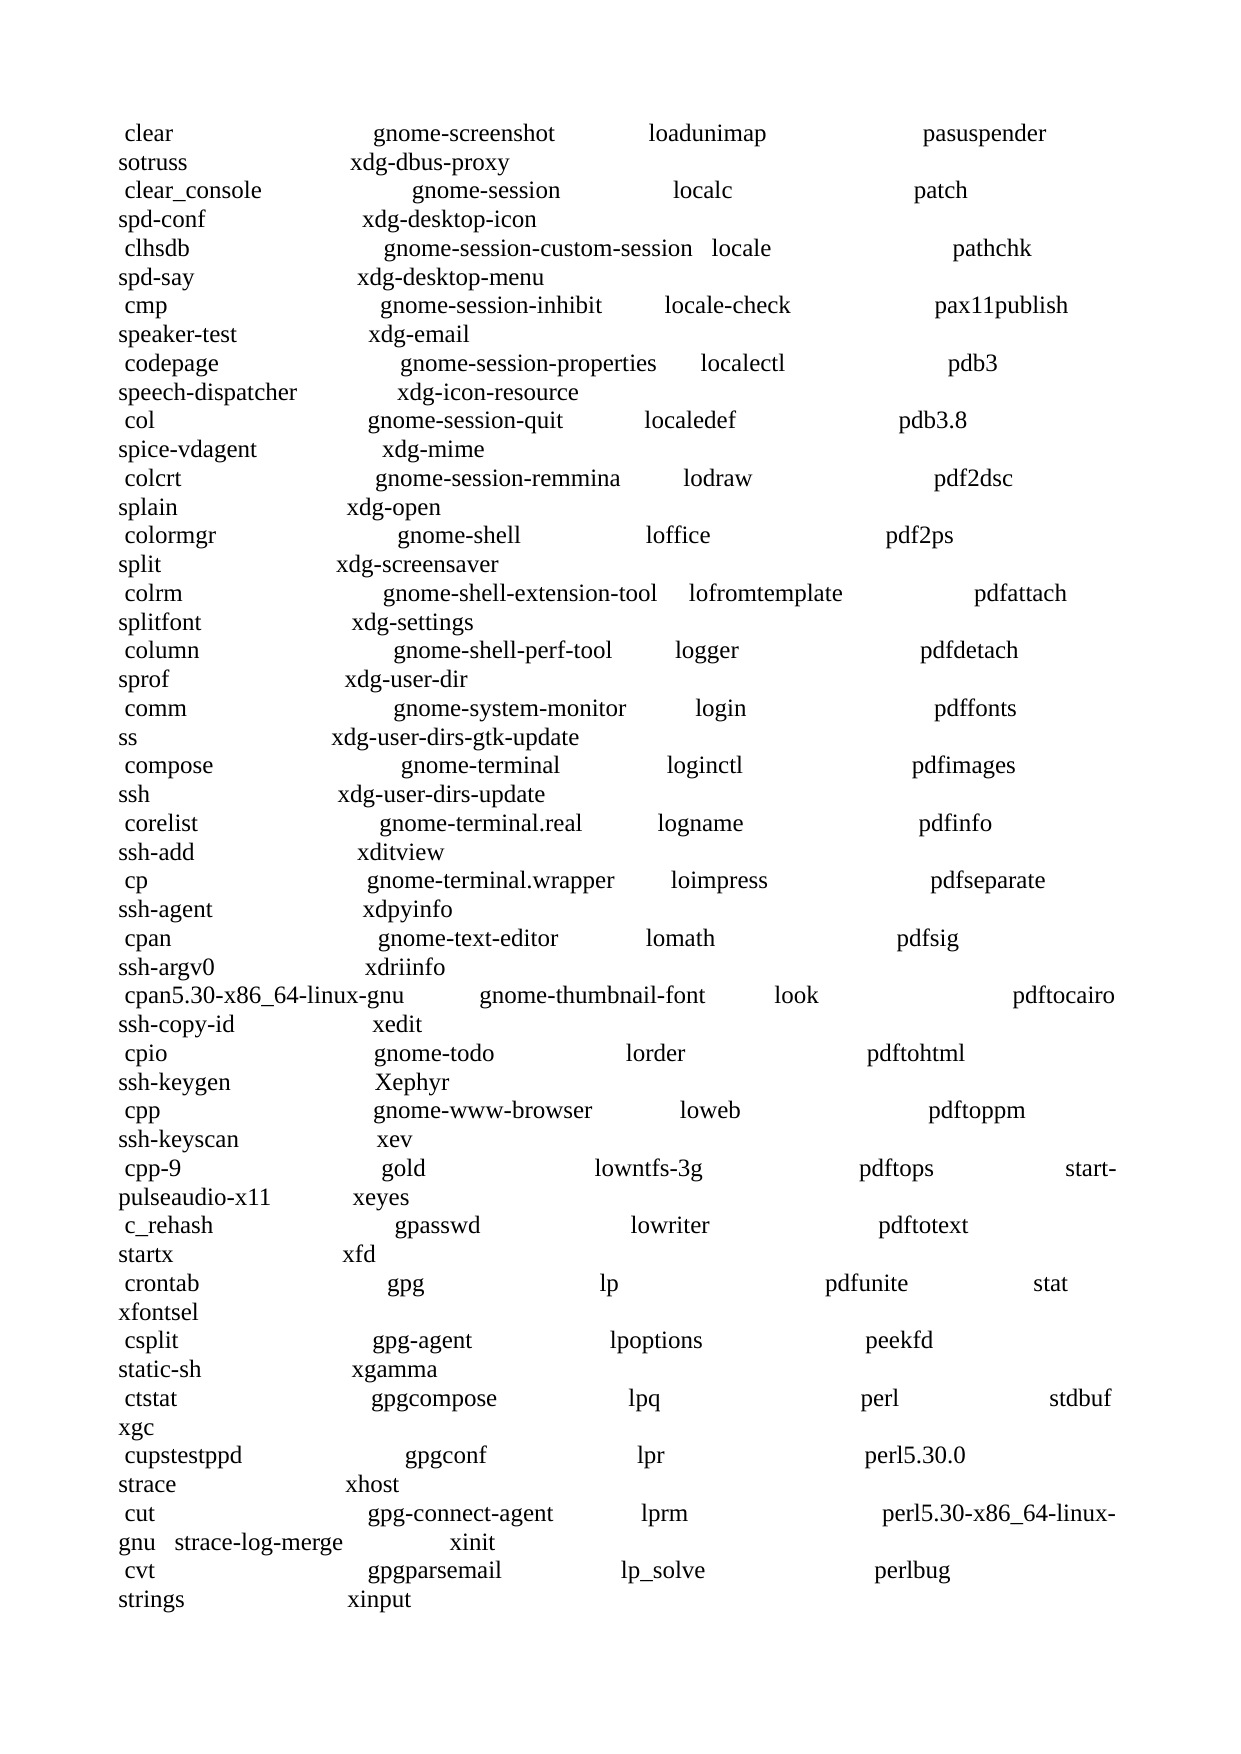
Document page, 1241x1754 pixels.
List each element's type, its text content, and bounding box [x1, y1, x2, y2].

text colormgr gnome-shell loffice pdf2ps split xdg-screensaver [118, 521, 1122, 578]
text cpp gnome-www-browser loweb pdftoppm ssh-keyscan xev [118, 1096, 1122, 1153]
text cpan gnome-text-editor lomath pdfsig ssh-argv0 xdriinfo [118, 923, 1122, 981]
text colcrt gnome-session-remmina lodraw pdf2dsc splain xdg-open [118, 463, 1122, 521]
text cvt gpgparsemail lp_solve perlbug strings xinput [118, 1556, 1122, 1613]
text compose gnome-terminal loginctl pdfimages ssh xdg-user-dirs-update [118, 751, 1122, 808]
text codepage gnome-session-properties localectl pdb3 speech-dispatcher xdg-icon-resource [118, 348, 1122, 406]
text cmp gnome-session-inhibit locale-check pax11publish speaker-test xdg-email [118, 291, 1122, 348]
text cpp-9 gold lowntfs-3g pdftops start-pulseaudio-x11 xeyes [118, 1153, 1122, 1211]
text clhsdb gnome-session-custom-session locale pathchk spd-say xdg-desktop-menu [118, 233, 1122, 291]
text colrm gnome-shell-extension-tool lofromtemplate pdfattach splitfont xdg-settings [118, 578, 1122, 636]
text cp gnome-terminal.wrapper loimpress pdfseparate ssh-agent xdpyinfo [118, 866, 1122, 923]
text corelist gnome-terminal.real logname pdfinfo ssh-add xditview [118, 808, 1122, 866]
text column gnome-shell-perf-tool logger pdfdetach sprof xdg-user-dir [118, 636, 1122, 693]
text cupstestppd gpgconf lpr perl5.30.0 strace xhost [118, 1441, 1122, 1498]
text cpio gnome-todo lorder pdftohtml ssh-keygen Xephyr [118, 1038, 1122, 1096]
text clear_console gnome-session localc patch spd-conf xdg-desktop-icon [118, 176, 1122, 233]
text cpan5.30-x86_64-linux-gnu gnome-thumbnail-font look pdftocairo ssh-copy-id xedit [118, 981, 1122, 1038]
text cut gpg-connect-agent lprm perl5.30-x86_64-linux-gnu strace-log-merge xinit [118, 1498, 1122, 1556]
text col gnome-session-quit localedef pdb3.8 spice-vdagent xdg-mime [118, 406, 1122, 463]
text ctstat gpgcompose lpq perl stdbuf xgc [118, 1383, 1122, 1441]
text c_rehash gpasswd lowriter pdftotext startx xfd [118, 1211, 1122, 1268]
text crontab gpg lp pdfunite stat xfontsel [118, 1268, 1122, 1326]
text csplit gpg-agent lpoptions peekfd static-sh xgamma [118, 1326, 1122, 1383]
text clear gnome-screenshot loadunimap pasuspender sotruss xdg-dbus-proxy [118, 118, 1122, 176]
text comm gnome-system-monitor login pdffonts ss xdg-user-dirs-gtk-update [118, 693, 1122, 751]
